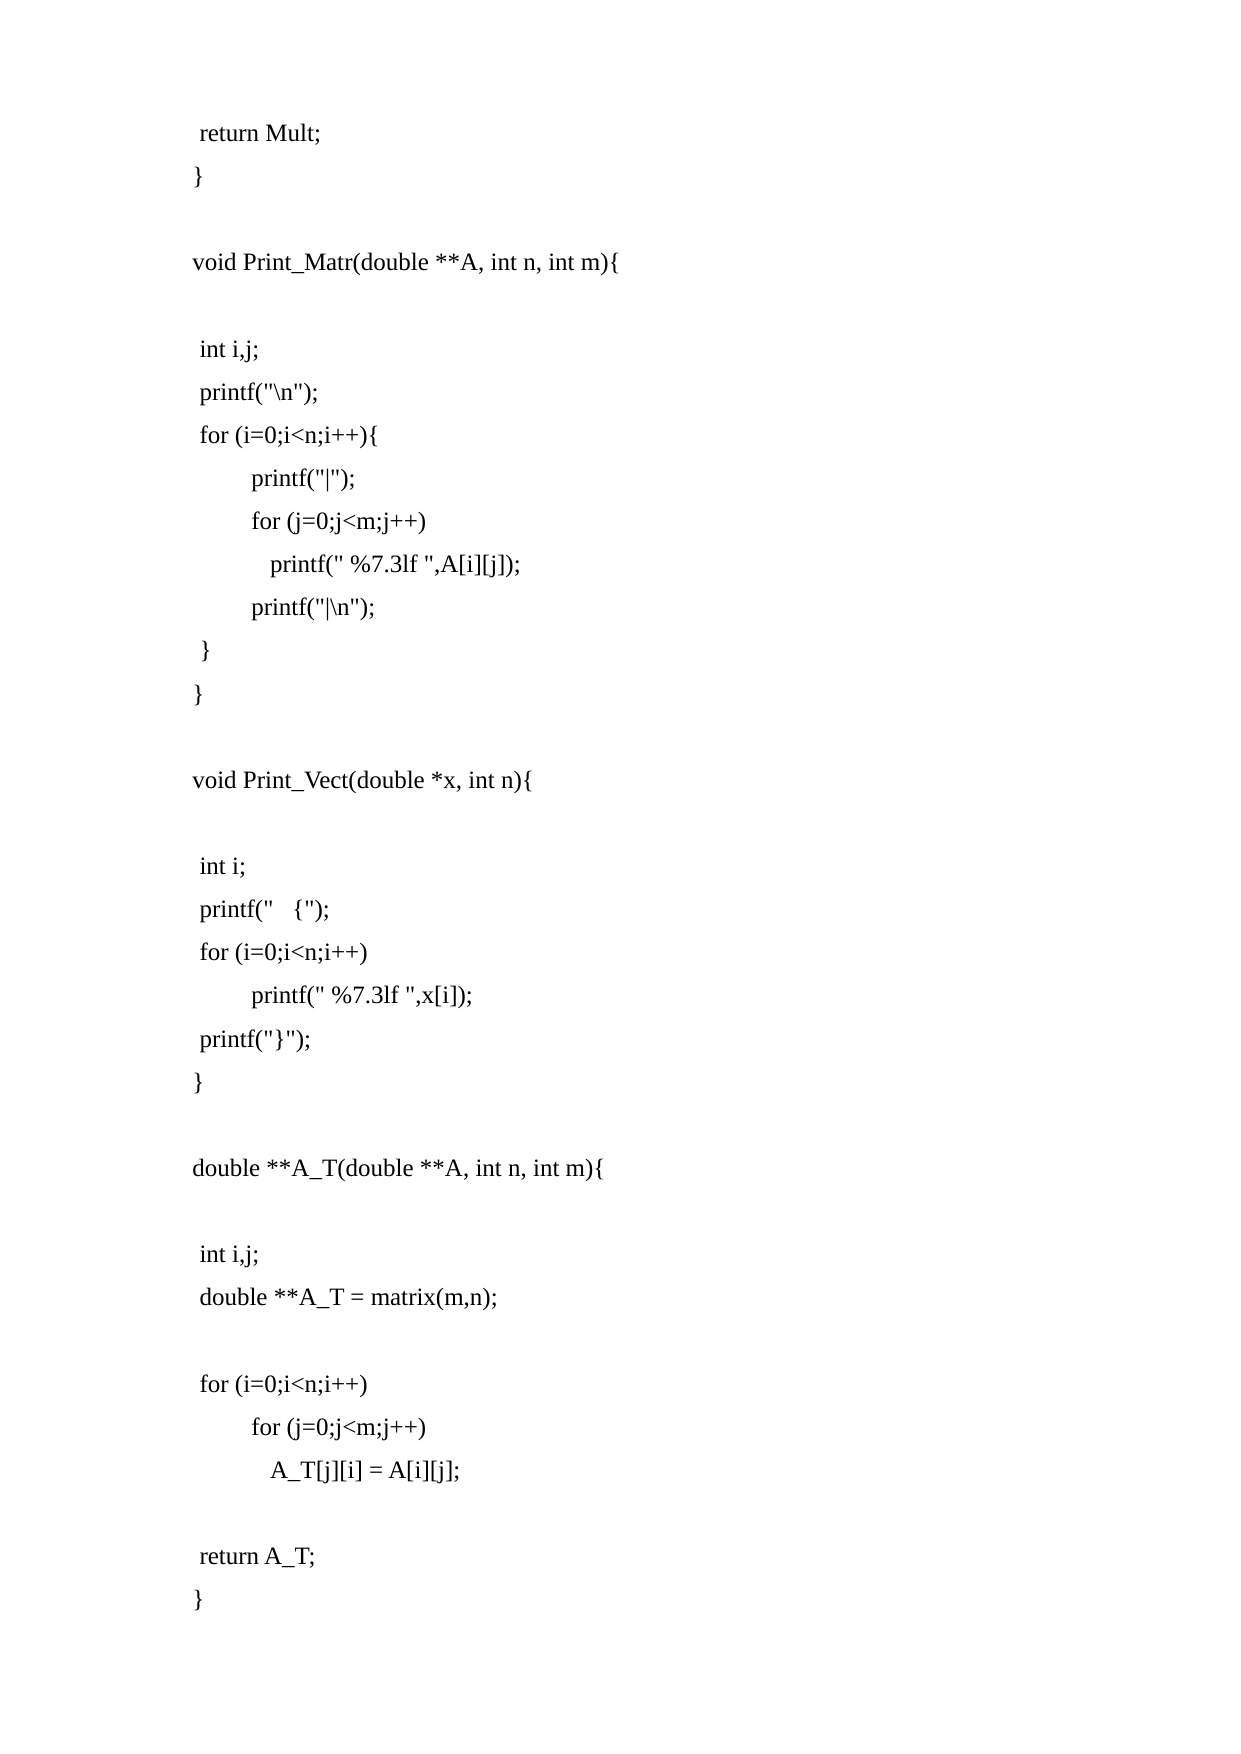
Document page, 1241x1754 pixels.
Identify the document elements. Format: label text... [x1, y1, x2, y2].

text printf("\n"); [118, 377, 1122, 406]
text } [118, 636, 1122, 664]
text for (j=0;j<m;j++) [118, 1412, 1122, 1441]
text printf("|\n"); [118, 592, 1122, 621]
text for (i=0;i<n;i++) [118, 937, 1122, 966]
text void Print_Matr(double **A, int n, int m){ [118, 247, 1122, 276]
text } [118, 161, 1122, 190]
text for (i=0;i<n;i++){ [118, 420, 1122, 449]
text printf(" {"); [118, 894, 1122, 923]
text int i,j; [118, 1239, 1122, 1268]
text printf(" %7.3lf ",x[i]); [118, 981, 1122, 1009]
text for (j=0;j<m;j++) [118, 506, 1122, 535]
text int i,j; [118, 334, 1122, 362]
text int i; [118, 851, 1122, 880]
text double **A_T = matrix(m,n); [118, 1282, 1122, 1311]
text } [118, 679, 1122, 707]
text double **A_T(double **A, int n, int m){ [118, 1153, 1122, 1182]
text void Print_Vect(double *x, int n){ [118, 765, 1122, 794]
text } [118, 1067, 1122, 1096]
text A_T[j][i] = A[i][j]; [118, 1455, 1122, 1484]
text return A_T; [118, 1541, 1122, 1570]
text printf("}"); [118, 1024, 1122, 1052]
text printf("|"); [118, 463, 1122, 492]
text return Mult; [118, 118, 1122, 147]
text } [118, 1584, 1122, 1613]
text printf(" %7.3lf ",A[i][j]); [118, 549, 1122, 578]
text for (i=0;i<n;i++) [118, 1369, 1122, 1397]
